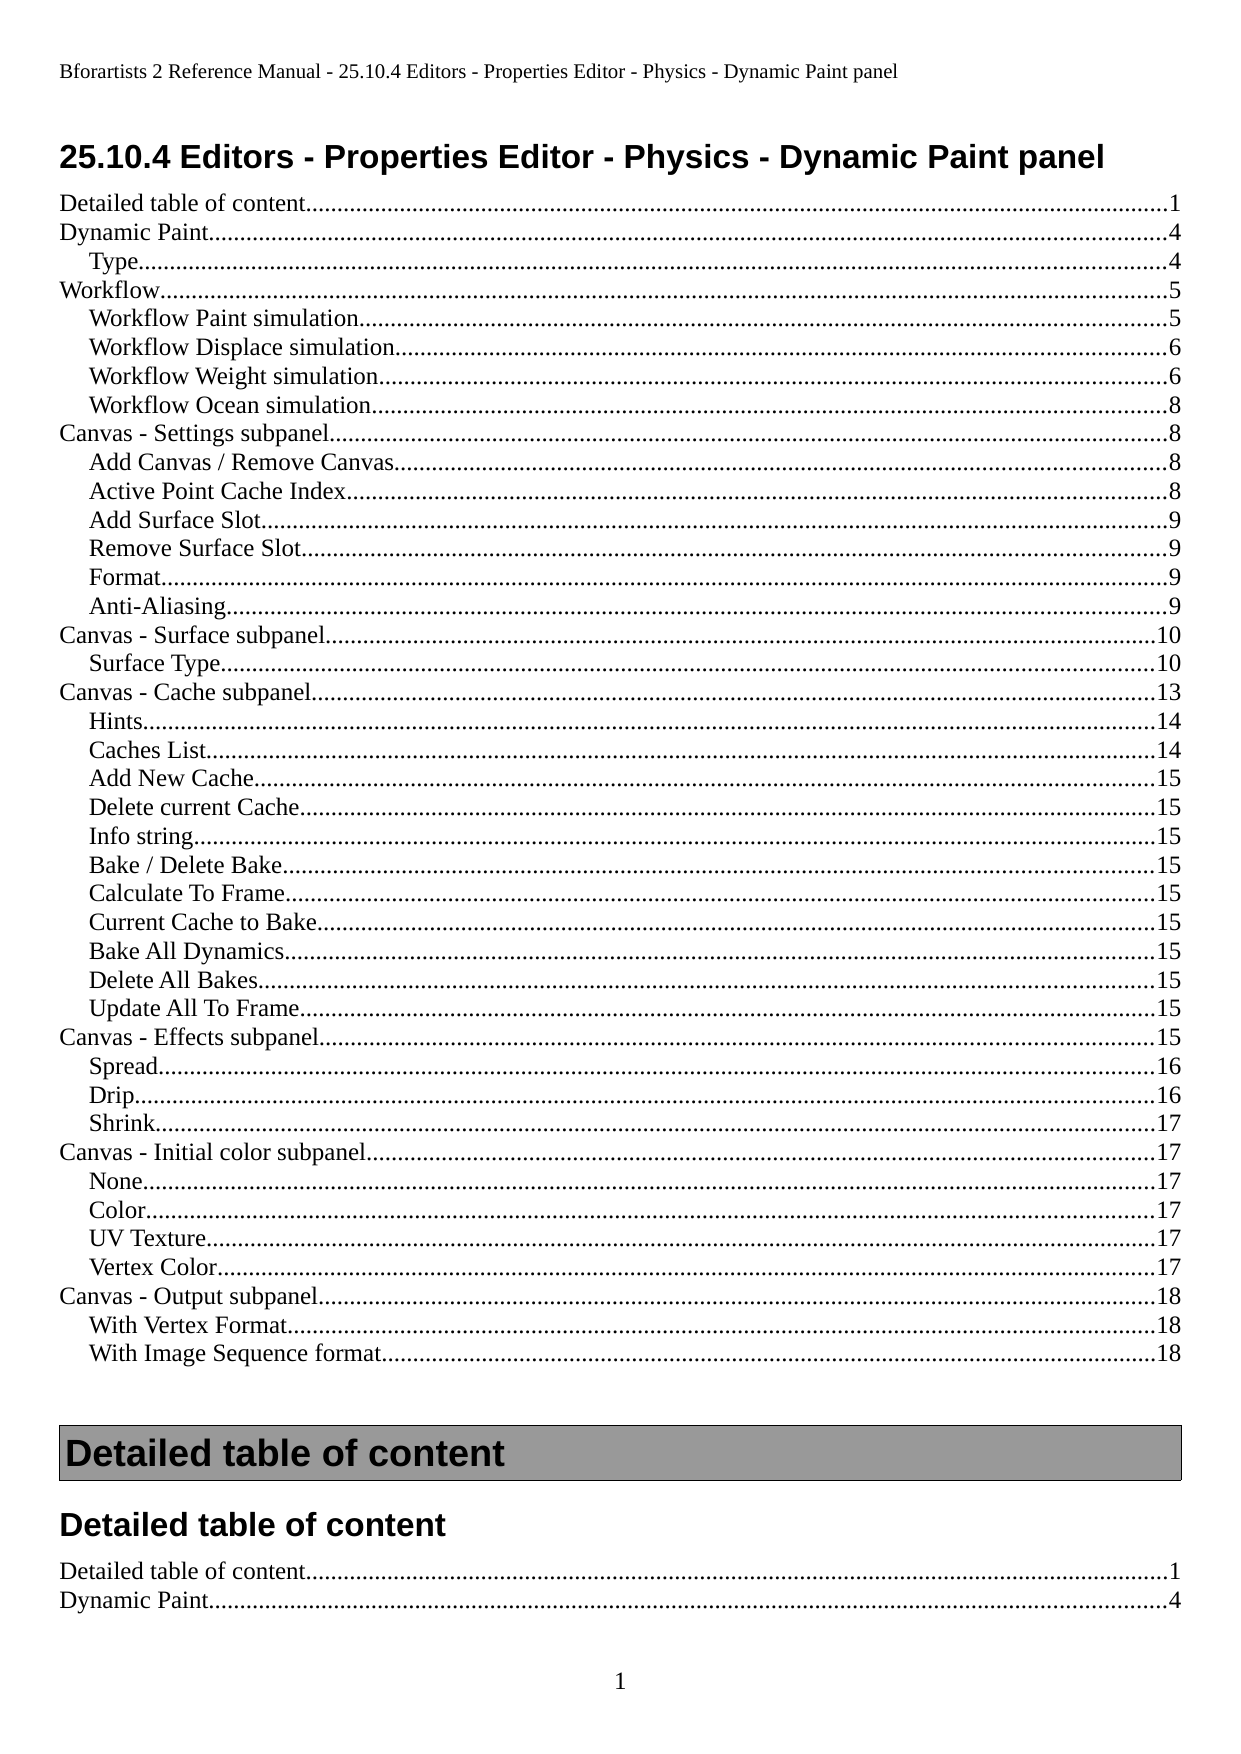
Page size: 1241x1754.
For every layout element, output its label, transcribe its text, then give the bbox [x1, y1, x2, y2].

text Active Point Cache Index 8 [88, 476, 1181, 505]
text Spread 16 [88, 1051, 1181, 1080]
text Update All To Frame 15 [88, 993, 1181, 1022]
text Remove Surface Slot 9 [88, 533, 1181, 562]
text Detailed table of content 1 [59, 1556, 1181, 1585]
text Current Cache to Bake 15 [88, 907, 1181, 936]
text None 17 [88, 1166, 1181, 1195]
text Canvas - Effects subpanel 15 [59, 1022, 1181, 1051]
text Hints 14 [88, 706, 1181, 735]
table_header Detailed table of content [60, 1426, 1181, 1480]
text Workflow 5 [59, 275, 1181, 303]
text UV Texture 17 [88, 1223, 1181, 1252]
text Shrink 17 [88, 1108, 1181, 1137]
text Add Surface Slot 9 [88, 505, 1181, 533]
text Add Canvas / Remove Canvas 8 [88, 447, 1181, 476]
text Delete All Bakes 15 [88, 965, 1181, 993]
text With Vertex Format 18 [88, 1310, 1181, 1338]
text Delete current Cache 15 [88, 792, 1181, 821]
text Type 4 [88, 246, 1181, 275]
subtitle 25.10.4 Editors - Properties Editor - Physics - Dynamic Paint panel [59, 138, 1181, 176]
text Canvas - Initial color subpanel 17 [59, 1137, 1181, 1166]
text With Image Sequence format 18 [88, 1338, 1181, 1367]
text Canvas - Output subpanel 18 [59, 1281, 1181, 1310]
text Color 17 [88, 1195, 1181, 1223]
text Caches List 14 [88, 735, 1181, 763]
text Detailed table of content 1 [59, 188, 1181, 217]
text Bake All Dynamics 15 [88, 936, 1181, 965]
text Dynamic Paint 4 [59, 217, 1181, 246]
text Vertex Color 17 [88, 1252, 1181, 1281]
text Bake / Delete Bake 15 [88, 850, 1181, 878]
text Drip 16 [88, 1080, 1181, 1108]
text Workflow Weight simulation 6 [88, 361, 1181, 390]
text Canvas - Surface subpanel 10 [59, 620, 1181, 648]
text Calculate To Frame 15 [88, 878, 1181, 907]
text Info string 15 [88, 821, 1181, 850]
text Workflow Displace simulation 6 [88, 332, 1181, 361]
text Surface Type 10 [88, 648, 1181, 677]
text Canvas - Settings subpanel 8 [59, 418, 1181, 447]
text Canvas - Cache subpanel 13 [59, 677, 1181, 706]
text Add New Cache 15 [88, 763, 1181, 792]
text Anti-Aliasing 9 [88, 591, 1181, 620]
text Format 9 [88, 562, 1181, 591]
subtitle Detailed table of content [59, 1505, 1181, 1543]
text Dynamic Paint 4 [59, 1585, 1181, 1613]
text Workflow Ocean simulation 8 [88, 390, 1181, 418]
text Workflow Paint simulation 5 [88, 303, 1181, 332]
